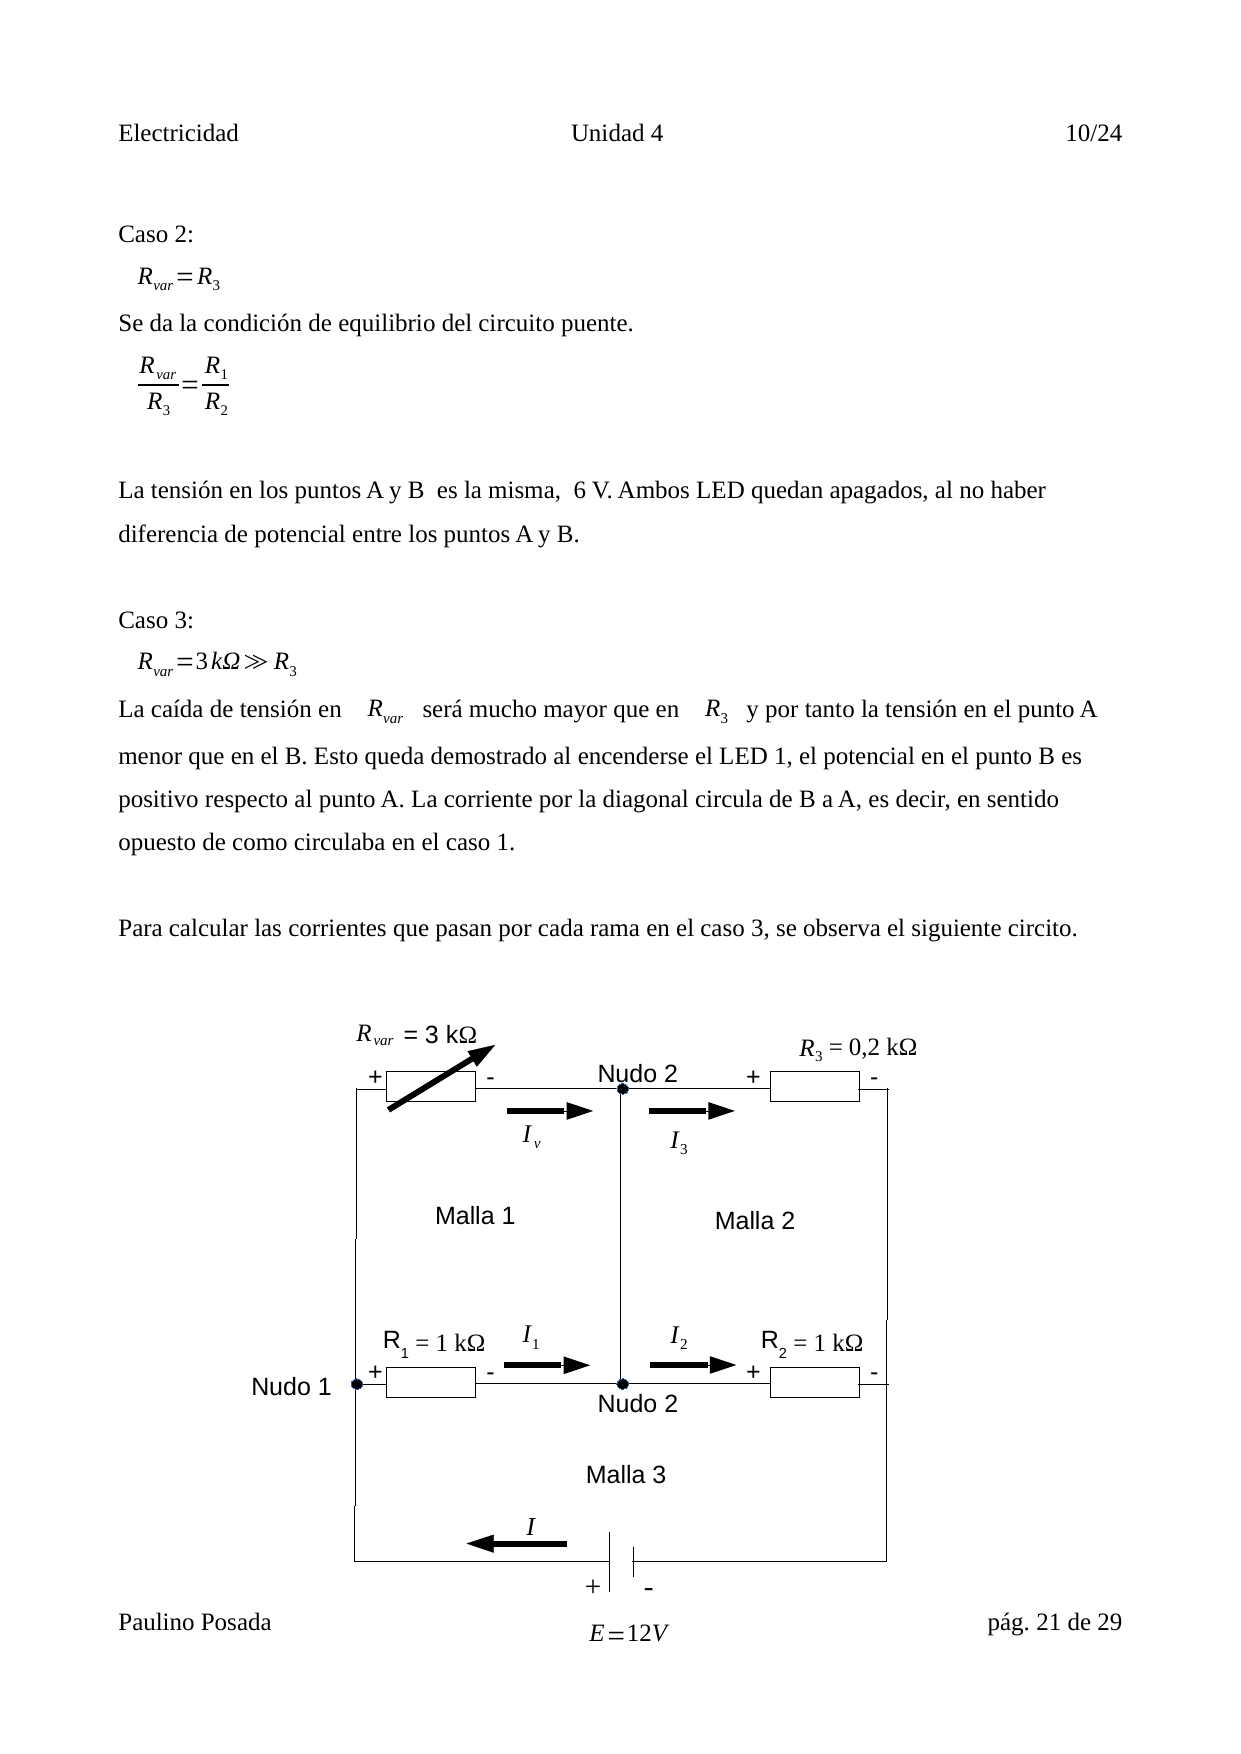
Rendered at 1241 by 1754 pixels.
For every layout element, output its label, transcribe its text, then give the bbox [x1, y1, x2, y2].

text La caída de tensión en será mucho mayor que en y por tanto la tensión en el punto A menor que en el B. Esto queda demostrado al encenderse el LED 1, el potencial en el punto B es positivo respecto al punto A. La corriente por la diagonal circula de B a A, es decir, en sentido opuesto de como circulaba en el caso 1. [118, 694, 1122, 856]
text La tensión en los puntos A y B es la misma, 6 V. Ambos LED quedan apagados, al no haber diferencia de potencial entre los puntos A y B. [118, 476, 1122, 547]
text Para calcular las corrientes que pasan por cada rama en el caso 3, se observa el siguiente circito. [118, 913, 1122, 942]
text Se da la condición de equilibrio del circuito puente. [118, 308, 1122, 337]
text Caso 2: [118, 219, 1122, 248]
text Caso 3: [118, 605, 1122, 634]
